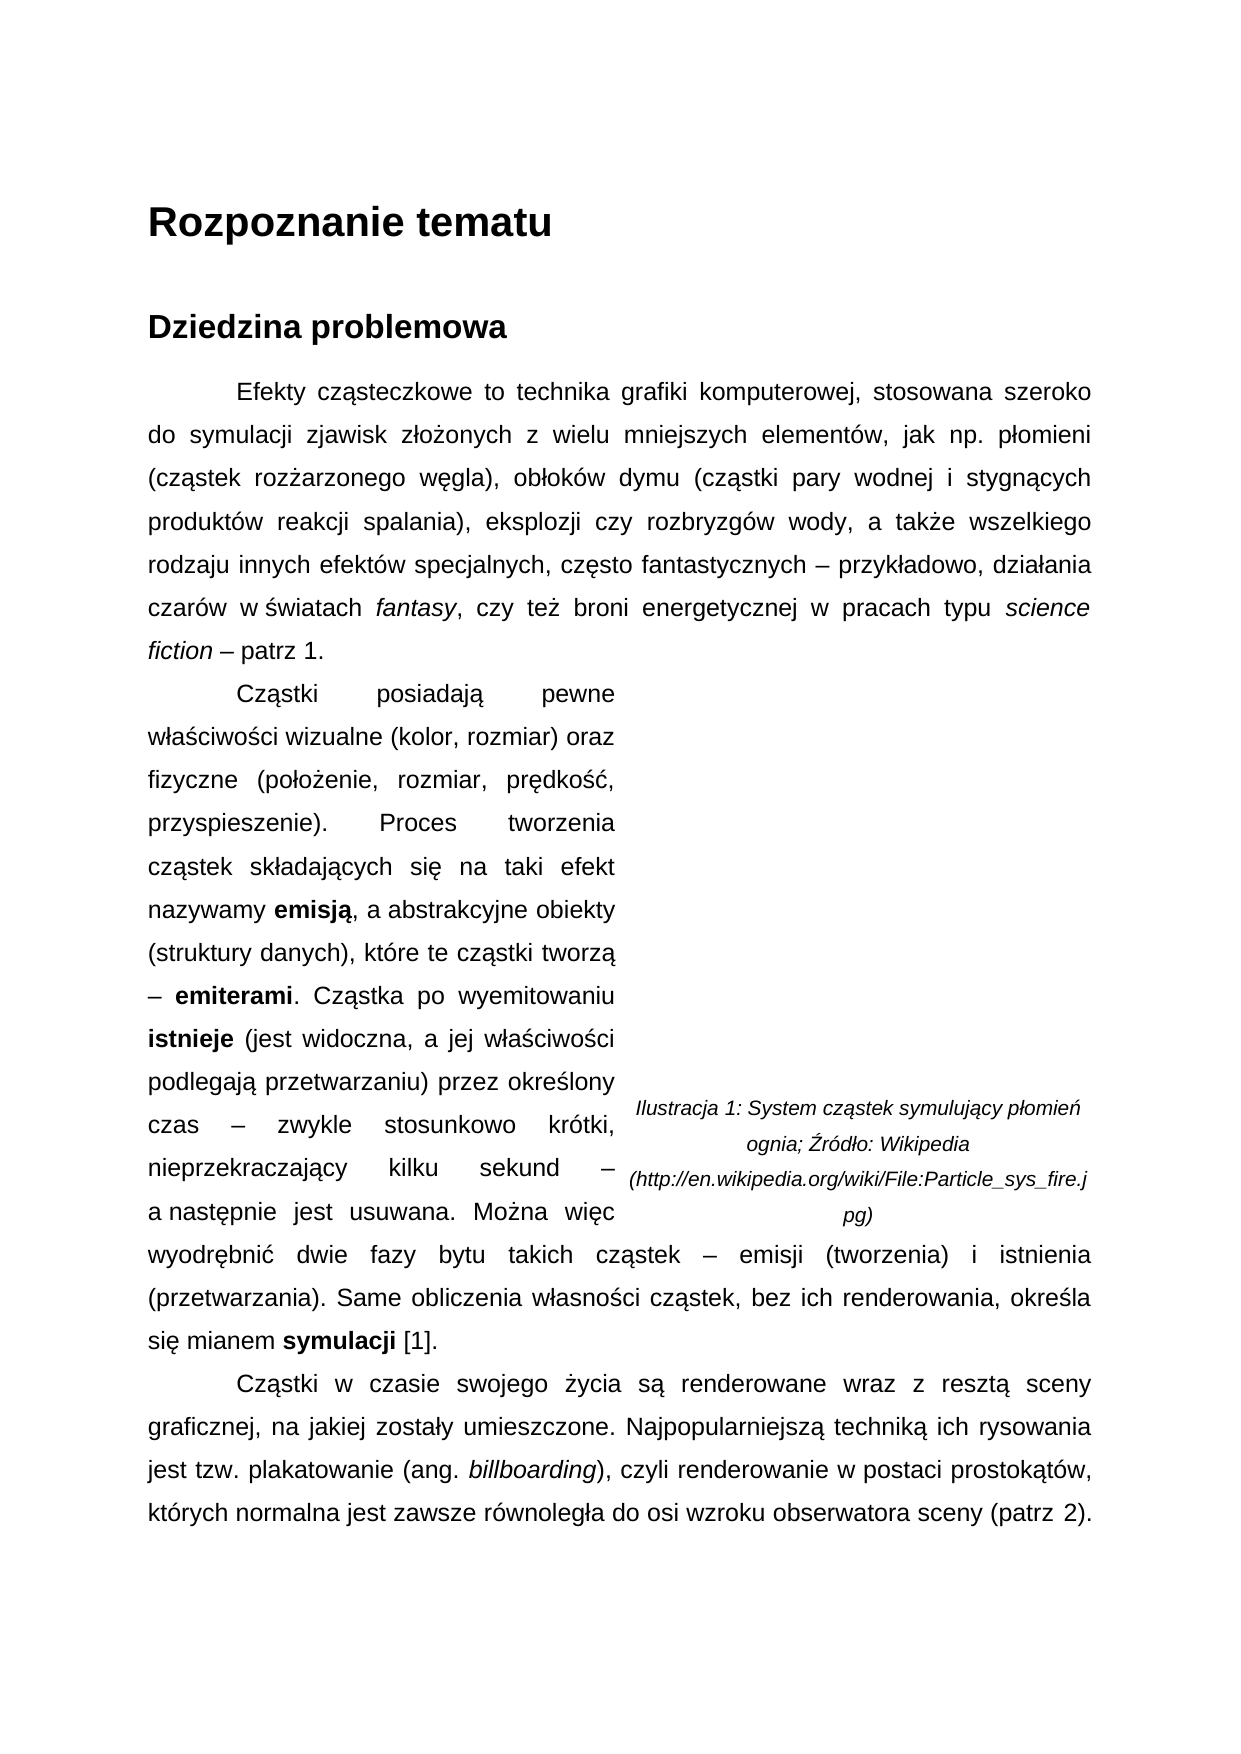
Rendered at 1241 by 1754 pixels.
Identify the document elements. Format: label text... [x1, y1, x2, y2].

text Ilustracja 1: System cząstek symulujący płomień ognia; Źródło: Wikipedia (http://en.wikipedia.org/wiki/File:Particle_sys_fire.jpg) [627, 679, 1091, 1227]
text Cząstki posiadają pewne właściwości wizualne (kolor, rozmiar) oraz fizyczne (położenie, rozmiar, prędkość, przyspieszenie). Proces tworzenia cząstek składających się na taki efekt nazywamy emisją, a abstrakcyjne obiekty (struktury danych), które te cząstki tworzą – emiterami. Cząstka po wyemitowaniu istnieje (jest widoczna, a jej właściwości podlegają przetwarzaniu) przez określony czas – zwykle stosunkowo krótki, nieprzekraczający kilku sekund – a następnie jest usuwana. Można więc wyodrębnić dwie fazy bytu takich cząstek – emisji (tworzenia) i istnienia (przetwarzania). Same obliczenia własności cząstek, bez ich renderowania, określa się mianem symulacji [1]. [148, 679, 1092, 1355]
subtitle Dziedzina problemowa [148, 307, 1092, 346]
text Cząstki w czasie swojego życia są renderowane wraz z resztą sceny graficznej, na jakiej zostały umieszczone. Najpopularniejszą techniką ich rysowania jest tzw. plakatowanie (ang. billboarding), czyli renderowanie w postaci prostokątów, których normalna jest zawsze równoległa do osi wzroku obserwatora sceny (patrz Ilustracja 2). Jest to metoda niepozbawiona wad; jej zaletą jest jednak stosunkowo niski koszt obliczeniowy. [148, 1369, 1092, 1527]
text Efekty cząsteczkowe to technika grafiki komputerowej, stosowana szeroko do symulacji zjawisk złożonych z wielu mniejszych elementów, jak np. płomieni (cząstek rozżarzonego węgla), obłoków dymu (cząstki pary wodnej i stygnących produktów reakcji spalania), eksplozji czy rozbryzgów wody, a także wszelkiego rodzaju innych efektów specjalnych, często fantastycznych – przykładowo, działania czarów w światach fantasy, czy też broni energetycznej w pracach typu science fiction – patrz Ilustracja 1. [148, 377, 1092, 665]
subtitle Rozpoznanie tematu [148, 198, 1092, 246]
